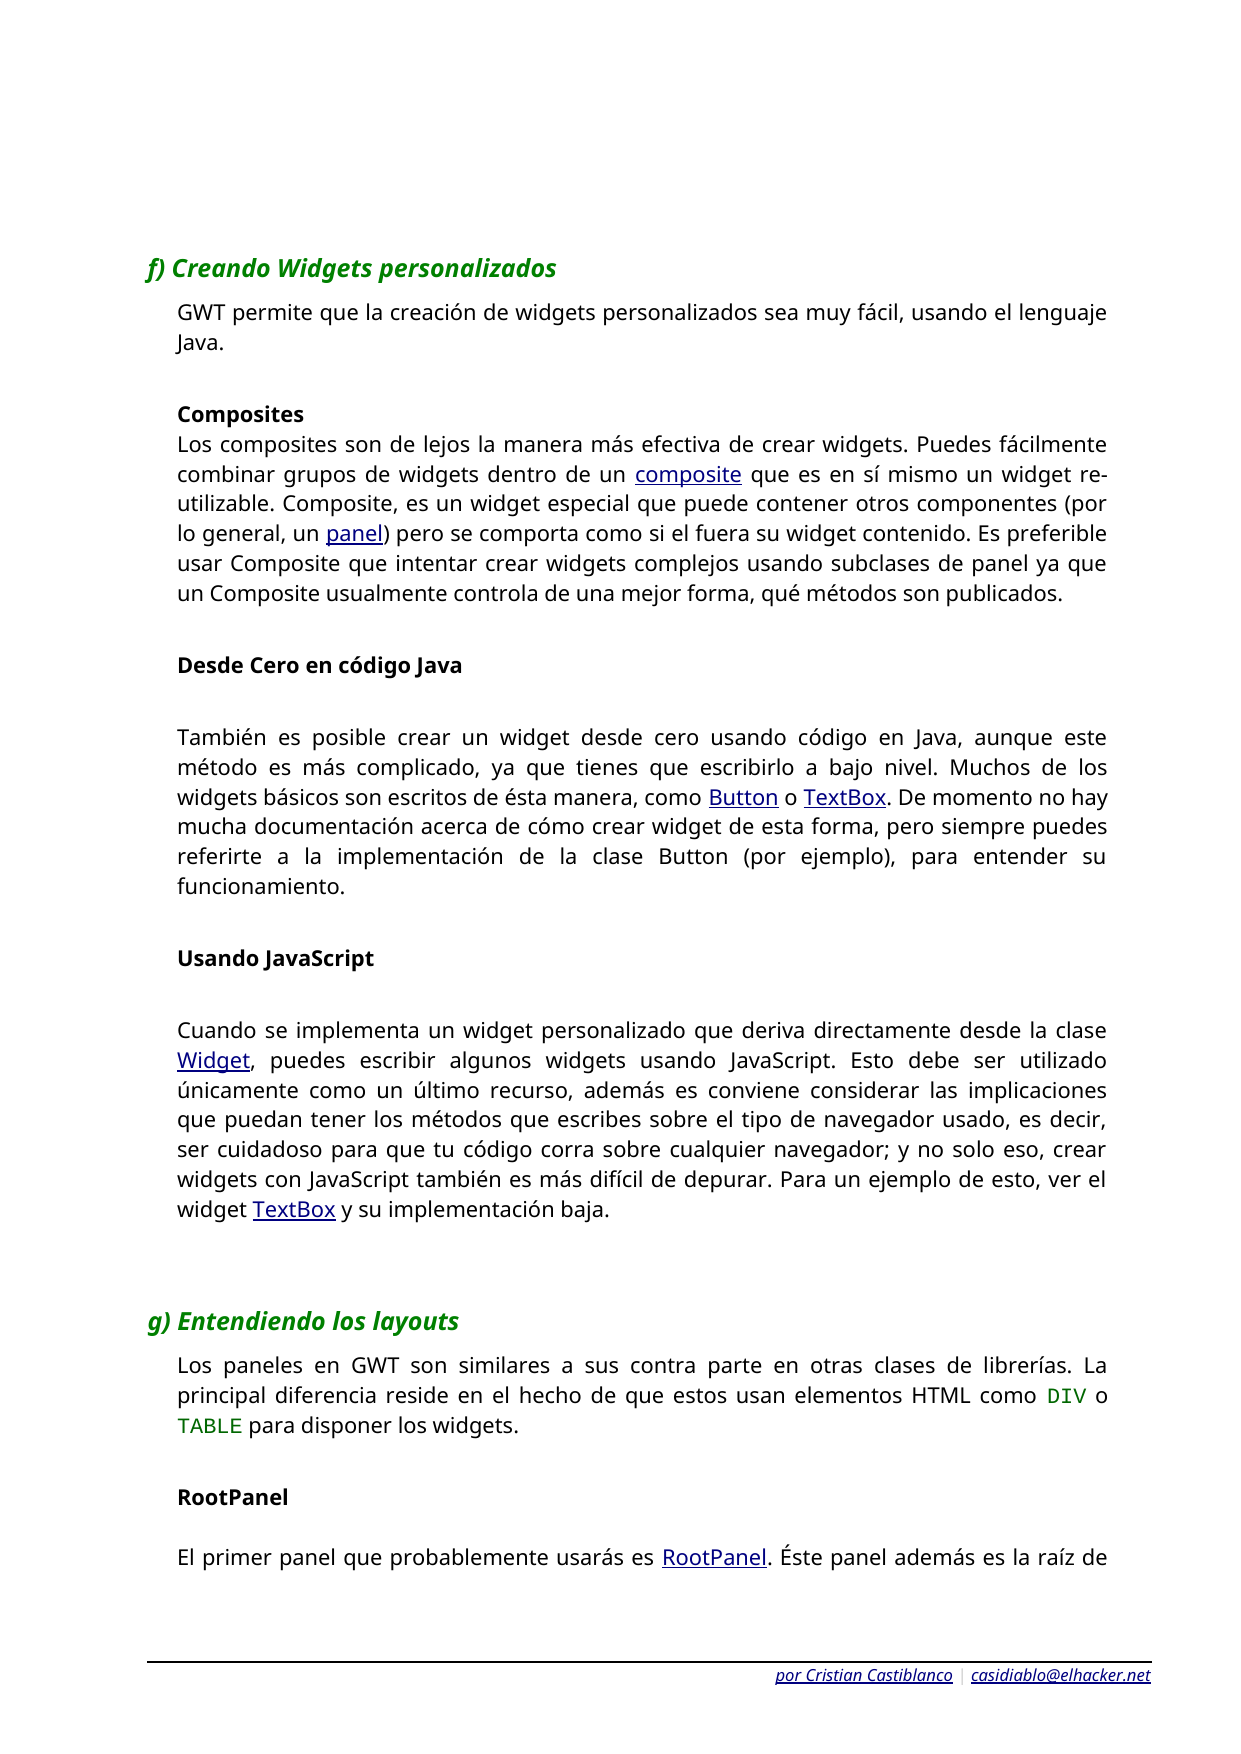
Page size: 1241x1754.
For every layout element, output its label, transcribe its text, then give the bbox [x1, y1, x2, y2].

text Cuando se implementa un widget personalizado que deriva directamente desde la clase Widget, puedes escribir algunos widgets usando JavaScript. Esto debe ser utilizado únicamente como un último recurso, además es conviene considerar las implicaciones que puedan tener los métodos que escribes sobre el tipo de navegador usado, es decir, ser cuidadoso para que tu código corra sobre cualquier navegador; y no solo eso, crear widgets con JavaScript también es más difícil de depurar. Para un ejemplo de esto, ver el widget TextBox y su implementación baja. [177, 985, 1108, 1223]
text Usando JavaScript [177, 913, 1108, 973]
text Composites Los composites son de lejos la manera más efectiva de crear widgets. Puedes fácilmente combinar grupos de widgets dentro de un composite que es en sí mismo un widget re-utilizable. Composite, es un widget especial que puede contener otros componentes (por lo general, un panel) pero se comporta como si el fuera su widget contenido. Es preferible usar Composite que intentar crear widgets complejos usando subclases de panel ya que un Composite usualmente controla de una mejor forma, qué métodos son publicados. [177, 369, 1108, 607]
text RootPanel El primer panel que probablemente usarás es RootPanel. Éste panel además es la raíz de [177, 1452, 1108, 1571]
text Los paneles en GWT son similares a sus contra parte en otras clases de librerías. La principal diferencia reside en el hecho de que estos usan elementos HTML como DIV o TABLE para disponer los widgets. [177, 1350, 1108, 1440]
text GWT permite que la creación de widgets personalizados sea muy fácil, usando el lenguaje Java. [177, 297, 1108, 357]
subtitle g) Entendiendo los layouts [147, 1303, 1108, 1337]
subtitle f) Creando Widgets personalizados [147, 251, 1108, 284]
text Desde Cero en código Java [177, 620, 1108, 679]
text También es posible crear un widget desde cero usando código en Java, aunque este método es más complicado, ya que tienes que escribirlo a bajo nivel. Muchos de los widgets básicos son escritos de ésta manera, como Button o TextBox. De momento no hay mucha documentación acerca de cómo crear widget de esta forma, pero siempre puedes referirte a la implementación de la clase Button (por ejemplo), para entender su funcionamiento. [177, 692, 1108, 901]
